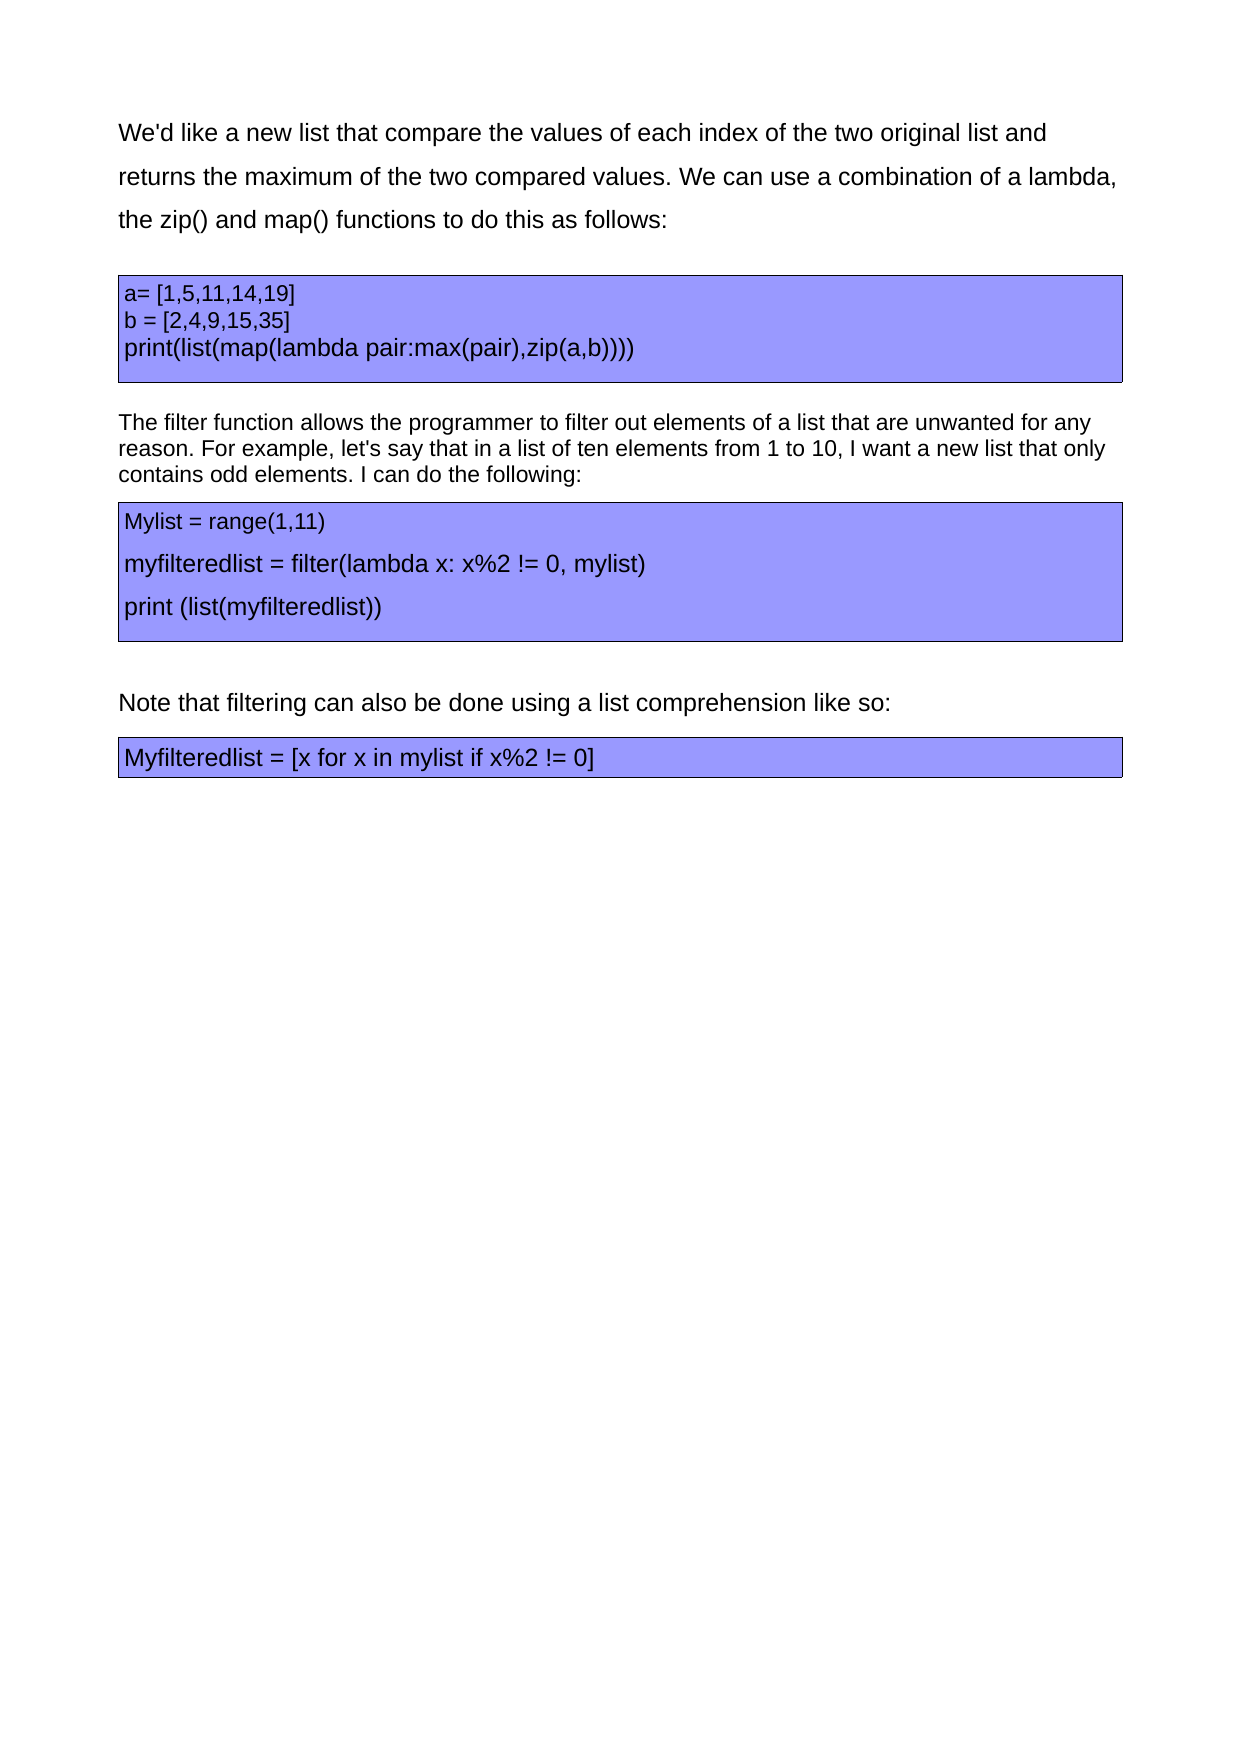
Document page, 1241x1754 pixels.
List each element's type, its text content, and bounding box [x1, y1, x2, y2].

text We'd like a new list that compare the values of each index of the two original list and [118, 118, 1122, 147]
table_header Mylist = range(1,11) myfilteredlist = filter(lambda x: x%2 != 0, mylist) print (list(myfilteredlist)) [119, 503, 1122, 641]
text the zip() and map() functions to do this as follows: [118, 205, 1122, 233]
text returns the maximum of the two compared values. We can use a combination of a lambda, [118, 161, 1122, 190]
text The filter function allows the programmer to filter out elements of a list that are unwanted for any reason. For example, let's say that in a list of ten elements from 1 to 10, I want a new list that only contains odd elements. I can do the following: [118, 408, 1122, 488]
table_header Myfilteredlist = [x for x in mylist if x%2 != 0] [119, 738, 1122, 777]
text Note that filtering can also be done using a list comprehension like so: [118, 688, 1122, 716]
table_header a= [1,5,11,14,19] b = [2,4,9,15,35] print(list(map(lambda pair:max(pair),zip(a,b)))) [119, 276, 1122, 382]
